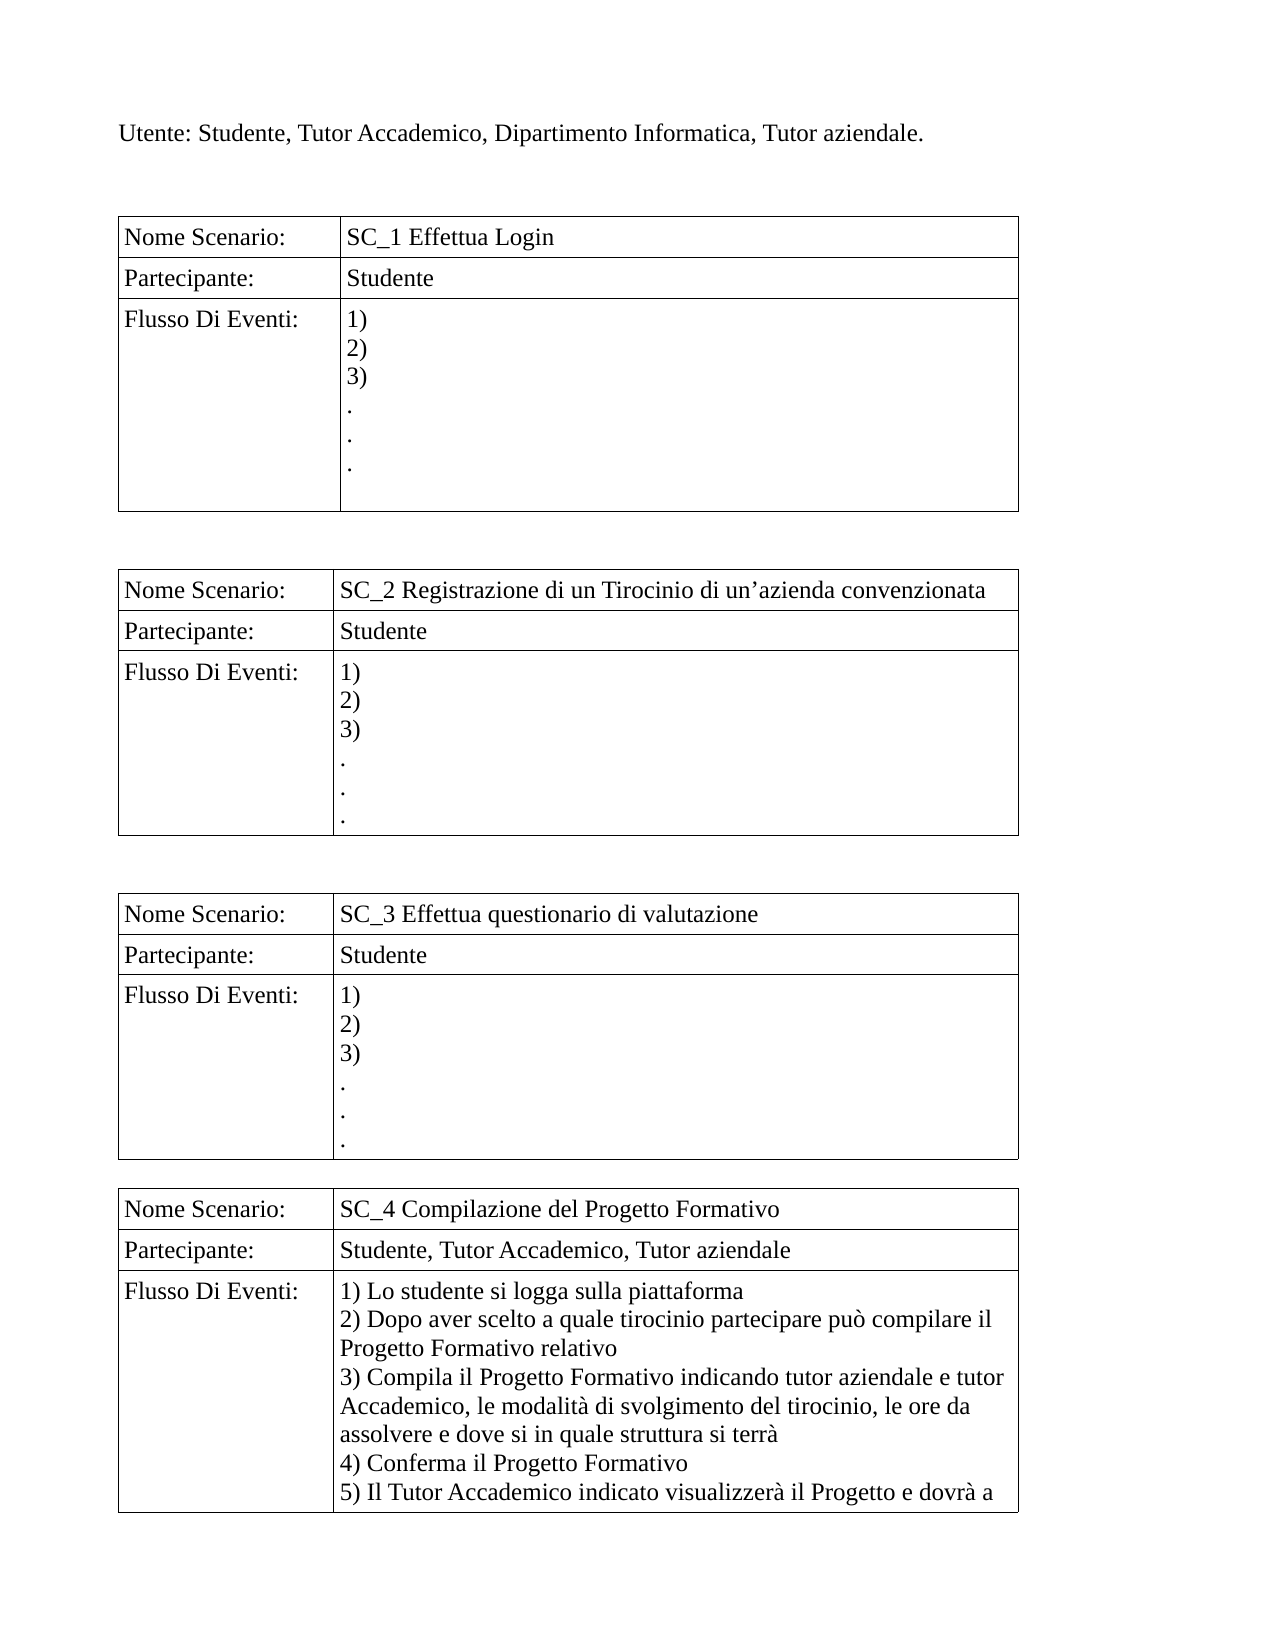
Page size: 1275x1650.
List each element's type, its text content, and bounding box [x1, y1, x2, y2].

table_cell Studente [334, 611, 1018, 650]
table_cell Flusso Di Eventi: [119, 1271, 333, 1512]
table_cell Partecipante: [119, 935, 333, 974]
table_header SC_3 Effettua questionario di valutazione [334, 894, 1018, 934]
table_cell 1) 2) 3) . . . [341, 299, 1018, 511]
table_header Nome Scenario: [119, 217, 340, 257]
table_cell Studente [341, 258, 1018, 298]
table_header Nome Scenario: [119, 894, 333, 934]
text Utente: Studente, Tutor Accademico, Dipartimento Informatica, Tutor aziendale. [118, 118, 1157, 147]
table_header SC_2 Registrazione di un Tirocinio di un’azienda convenzionata [334, 570, 1018, 610]
table_cell Studente, Tutor Accademico, Tutor aziendale [334, 1230, 1018, 1269]
table_cell Flusso Di Eventi: [119, 651, 333, 835]
table_cell Partecipante: [119, 611, 333, 650]
table_cell Partecipante: [119, 1230, 333, 1269]
table_cell 1) Lo studente si logga sulla piattaforma 2) Dopo aver scelto a quale tirocinio partecipare può compilare il Progetto Formativo relativo 3) Compila il Progetto Formativo indicando tutor aziendale e tutor Accademico, le modalità di svolgimento del tirocinio, le ore da assolvere e dove si in quale struttura si terrà 4) Conferma il Progetto Formativo 5) Il Tutor Accademico indicato visualizzerà il Progetto e dovrà a [334, 1271, 1018, 1512]
table_cell 1) 2) 3) . . . [334, 975, 1018, 1159]
table_header Nome Scenario: [119, 1189, 333, 1229]
table_header Nome Scenario: [119, 570, 333, 610]
table_cell Flusso Di Eventi: [119, 975, 333, 1159]
table_header SC_4 Compilazione del Progetto Formativo [334, 1189, 1018, 1229]
table_cell 1) 2) 3) . . . [334, 651, 1018, 835]
table_header SC_1 Effettua Login [341, 217, 1018, 257]
table_cell Studente [334, 935, 1018, 974]
table_cell Flusso Di Eventi: [119, 299, 340, 511]
table_cell Partecipante: [119, 258, 340, 298]
